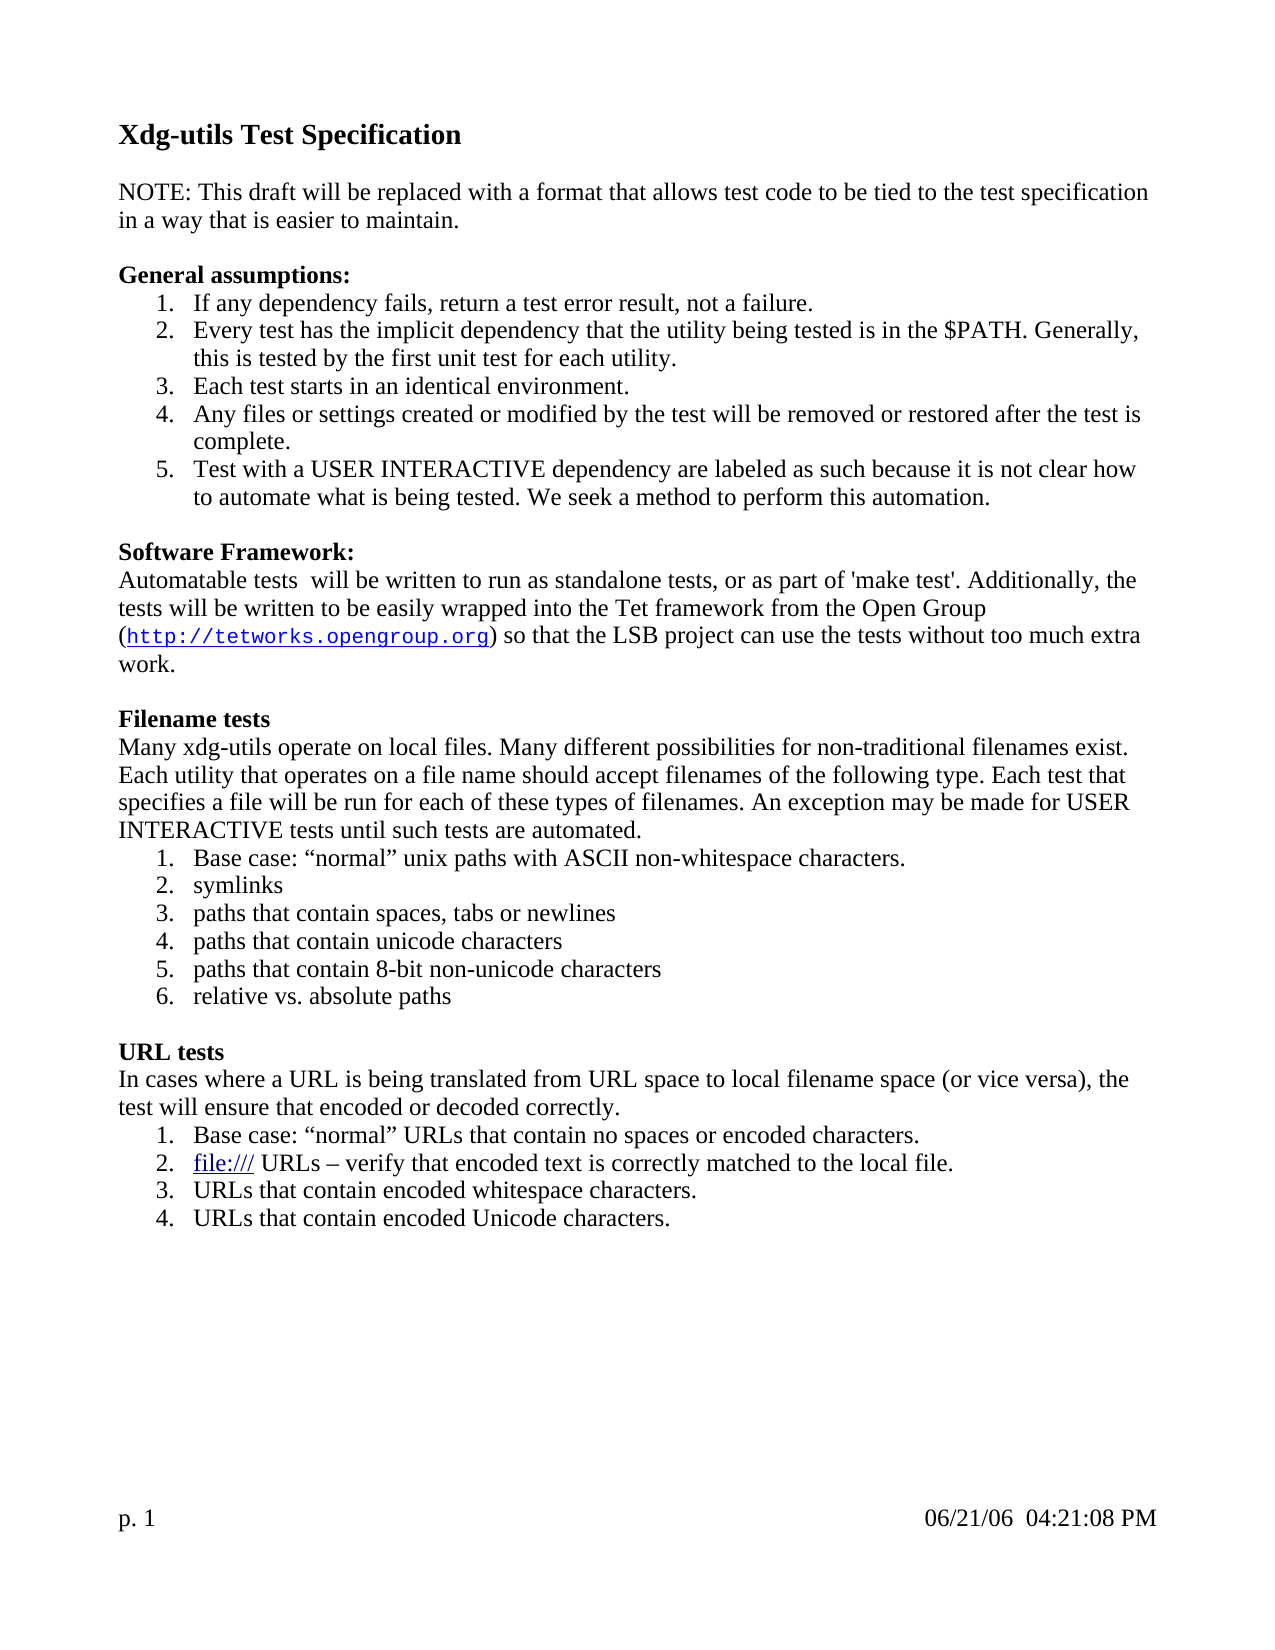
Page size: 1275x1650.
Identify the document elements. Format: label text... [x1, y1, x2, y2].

list Every test has the implicit dependency that the utility being tested is in the $PATH. Generally, this is tested by the first unit test for each utility. [156, 317, 1157, 372]
text Filename tests [118, 705, 1157, 733]
text URL tests [118, 1038, 1157, 1066]
list Base case: “normal” URLs that contain no spaces or encoded characters. [156, 1121, 1157, 1149]
list Each test starts in an identical environment. [156, 372, 1157, 400]
list paths that contain unicode characters [156, 927, 1157, 955]
text Many xdg-utils operate on local files. Many different possibilities for non-traditional filenames exist. Each utility that operates on a file name should accept filenames of the following type. Each test that specifies a file will be run for each of these types of filenames. An exception may be made for USER INTERACTIVE tests until such tests are automated. [118, 733, 1157, 844]
list Any files or settings created or modified by the test will be removed or restored after the test is complete. [156, 400, 1157, 455]
list If any dependency fails, return a test error result, not a failure. [156, 289, 1157, 317]
text Xdg-utils Test Specification [118, 118, 1157, 150]
list symlinks [156, 872, 1157, 899]
text NOTE: This draft will be replaced with a format that allows test code to be tied to the test specification in a way that is easier to maintain. [118, 178, 1157, 233]
list relative vs. absolute paths [156, 982, 1157, 1010]
list file:/// URLs – verify that encoded text is correctly matched to the local file. [156, 1149, 1157, 1176]
text In cases where a URL is being translated from URL space to local filename space (or vice versa), the test will ensure that encoded or decoded correctly. [118, 1066, 1157, 1121]
list paths that contain spaces, tabs or newlines [156, 899, 1157, 927]
text Software Framework: [118, 538, 1157, 566]
text Automatable tests will be written to run as standalone tests, or as part of 'make test'. Additionally, the tests will be written to be easily wrapped into the Tet framework from the Open Group (http://tetworks.opengroup.org) so that the LSB project can use the tests without too much extra work. [118, 566, 1157, 678]
list Test with a USER INTERACTIVE dependency are labeled as such because it is not clear how to automate what is being tested. We seek a method to perform this automation. [156, 455, 1157, 511]
list URLs that contain encoded whitespace characters. [156, 1176, 1157, 1204]
text General assumptions: [118, 261, 1157, 289]
list paths that contain 8-bit non-unicode characters [156, 955, 1157, 982]
list Base case: “normal” unix paths with ASCII non-whitespace characters. [156, 844, 1157, 872]
list URLs that contain encoded Unicode characters. [156, 1204, 1157, 1232]
